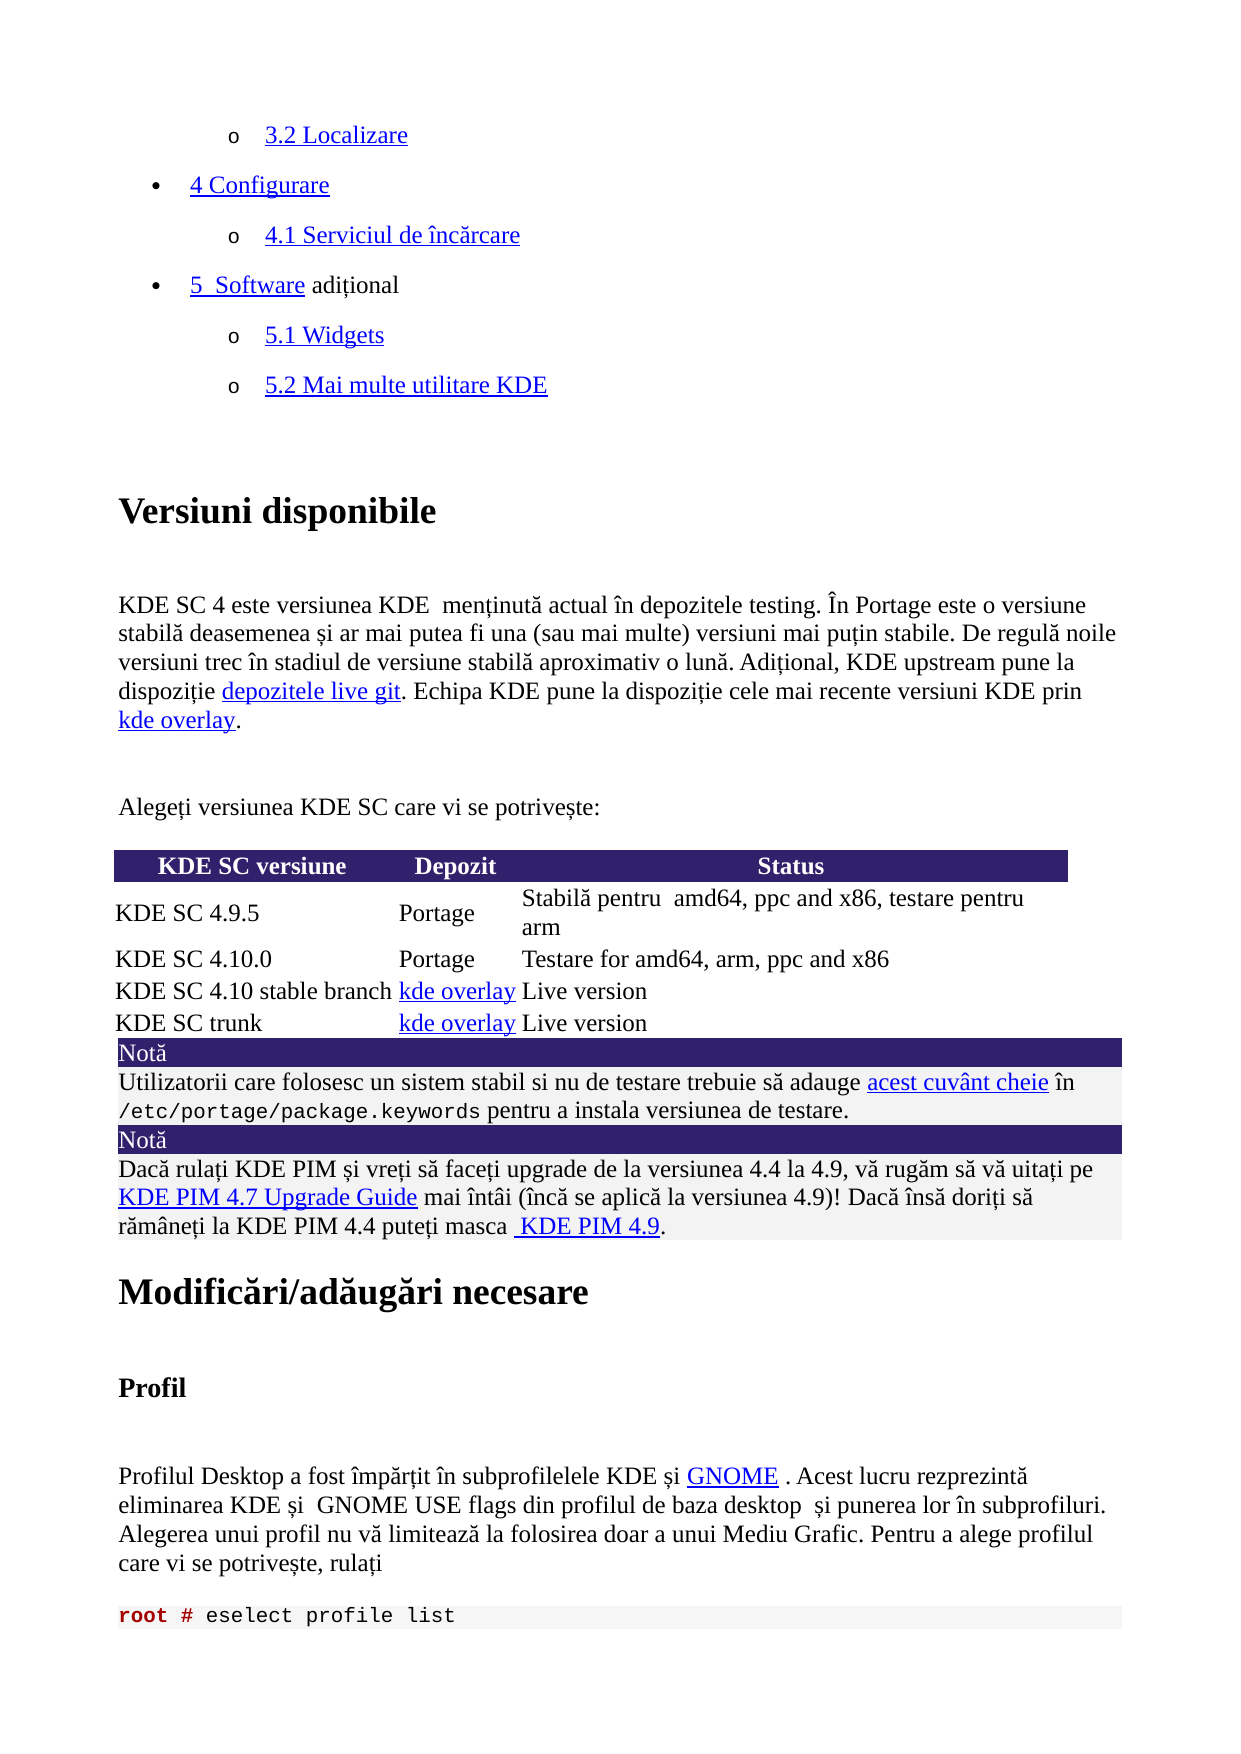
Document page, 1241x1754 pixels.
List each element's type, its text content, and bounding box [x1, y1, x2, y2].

text KDE SC 4 este versiunea KDE menținută actual în depozitele testing. În Portage este o versiune stabilă deasemenea și ar mai putea fi una (sau mai multe) versiuni mai puțin stabile. De regulă noile versiuni trec în stadiul de versiune stabilă aproximativ o lună. Adițional, KDE upstream pune la dispoziție depozitele live git. Echipa KDE pune la dispoziție cele mai recente versiuni KDE prin kde overlay. [118, 590, 1122, 733]
table_header Status [520, 850, 1068, 882]
table_header Conținut 1 Versiuni disponibile 2 Necesare 2.1 Profil 2.2 Servicii 2.3 X server 3 Instalare 3.1 Pachete 3.2 Localizare 4 Configurare 4.1 Serviciul de încărcare 5 Software adițional 5.1 Widgets 5.2 Mai multe utilitare KDE [114, 118, 668, 459]
text Notă [118, 1038, 1122, 1067]
table_cell Live version [520, 974, 1068, 1006]
table_cell KDE SC 4.10.0 [114, 942, 397, 974]
table_cell KDE SC 4.9.5 [114, 882, 397, 942]
table_header KDE SC versiune [114, 850, 397, 882]
table_cell Testare for amd64, arm, ppc and x86 [520, 942, 1068, 974]
text Versiuni disponibile [118, 488, 1122, 531]
text Alegeți versiunea KDE SC care vi se potrivește: [118, 792, 1122, 821]
table_header Depozit [397, 850, 520, 882]
table_cell KDE SC trunk [114, 1006, 397, 1038]
text Modificări/adăugări necesare [118, 1269, 1122, 1312]
table_cell Stabilă pentru amd64, ppc and x86, testare pentru arm [520, 882, 1068, 942]
text Utilizatorii care folosesc un sistem stabil si nu de testare trebuie să adauge acest cuvânt cheie în /etc/portage/package.keywords pentru a instala versiunea de testare. [118, 1067, 1122, 1125]
table_cell Portage [397, 942, 520, 974]
table_cell Portage [397, 882, 520, 942]
table_cell KDE SC 4.10 stable branch [114, 974, 397, 1006]
table_cell kde overlay [397, 974, 520, 1006]
table_cell kde overlay [397, 1006, 520, 1038]
text Profilul Desktop a fost împărțit în subprofilelele KDE și GNOME . Acest lucru rezprezintă eliminarea KDE și GNOME USE flags din profilul de baza desktop și punerea lor în subprofiluri. Alegerea unui profil nu vă limitează la folosirea doar a unui Mediu Grafic. Pentru a alege profilul care vi se potrivește, rulați [118, 1461, 1122, 1576]
text root # eselect profile list [118, 1606, 1122, 1629]
text Dacă rulați KDE PIM și vreți să faceți upgrade de la versiunea 4.4 la 4.9, vă rugăm să vă uitați pe KDE PIM 4.7 Upgrade Guide mai întâi (încă se aplică la versiunea 4.9)! Dacă însă doriți să rămâneți la KDE PIM 4.4 puteți masca KDE PIM 4.9. [118, 1154, 1122, 1240]
text Profil [118, 1371, 1122, 1403]
table_cell Live version [520, 1006, 1068, 1038]
text Notă [118, 1125, 1122, 1154]
